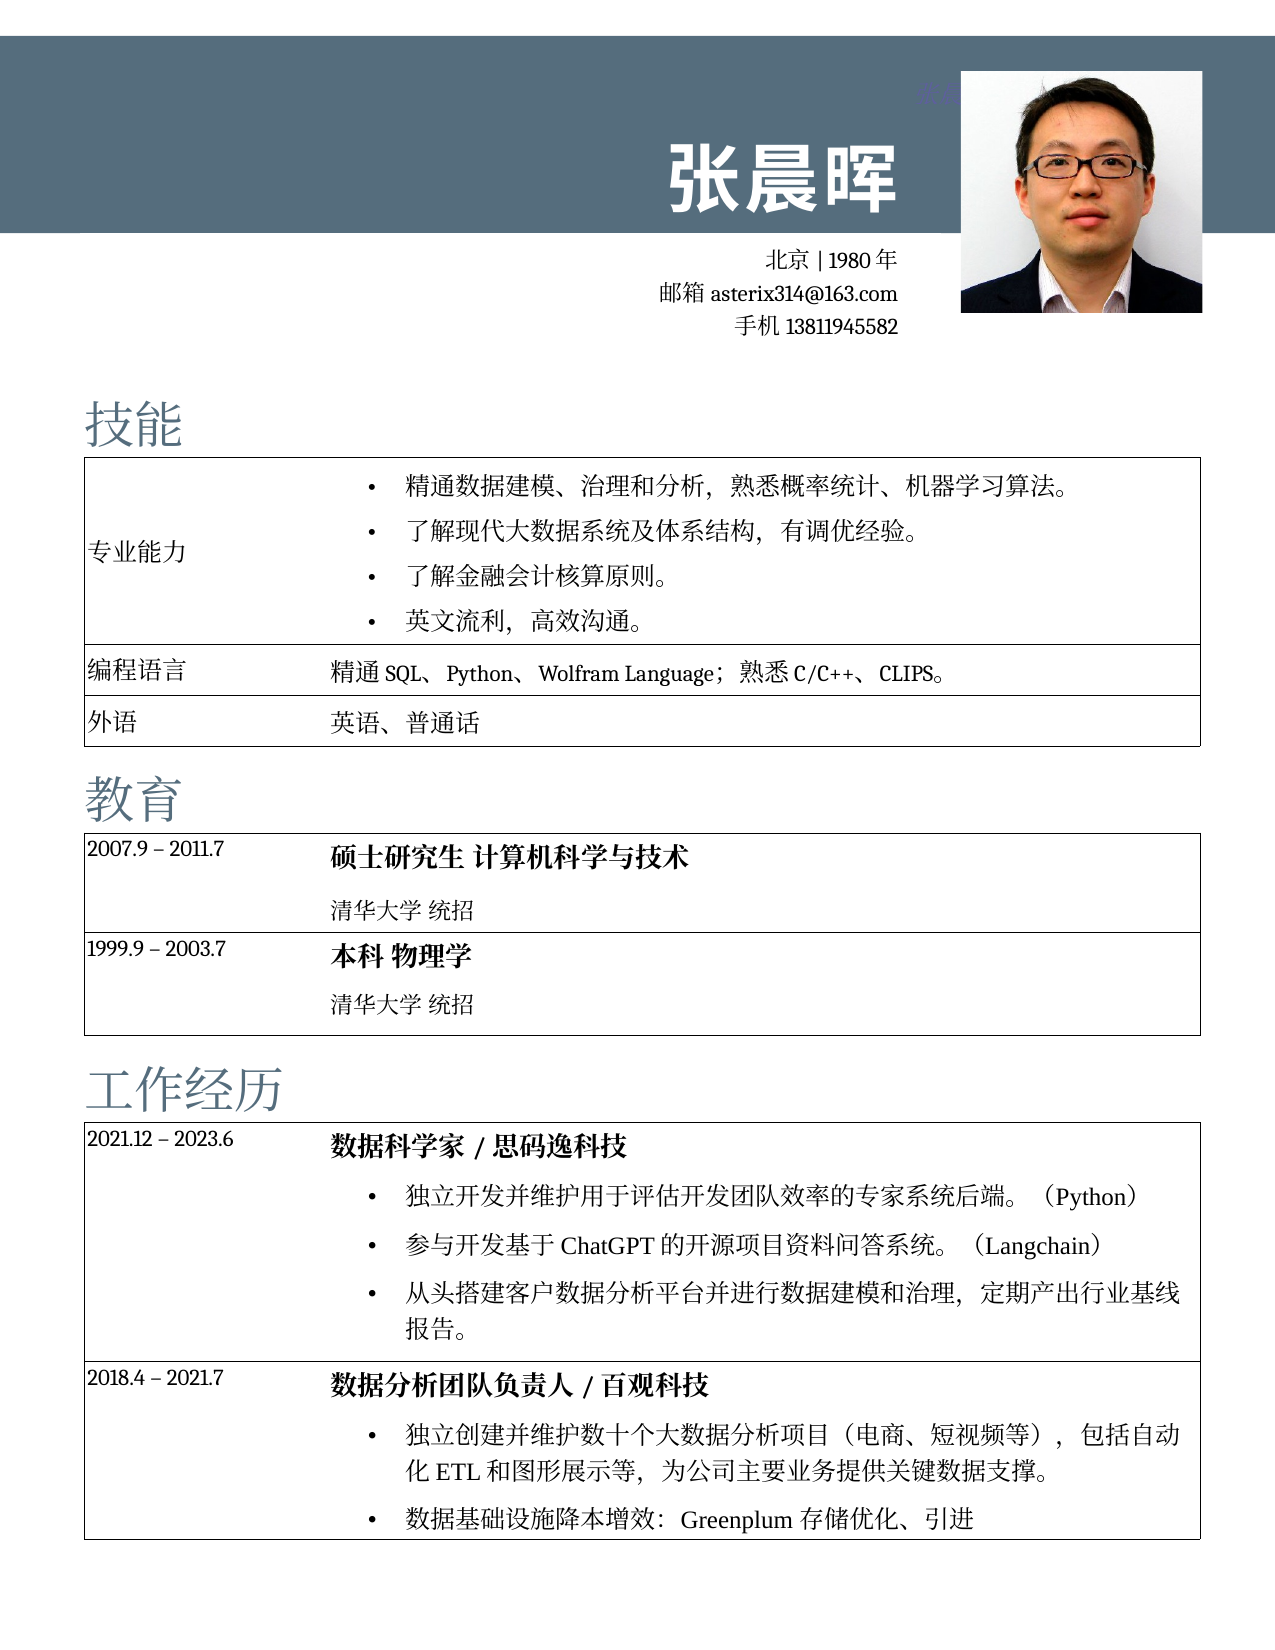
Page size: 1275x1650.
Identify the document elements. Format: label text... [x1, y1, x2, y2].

table_cell 本科 物理学 清华大学 统招 [327, 933, 1200, 1035]
table_cell 2007.9 – 2011.7 [85, 834, 312, 932]
table_cell 专业能力 [85, 458, 312, 643]
table_cell [313, 1362, 327, 1539]
table_cell 教育 [84, 747, 1200, 833]
table_cell 数据科学家 / 思码逸科技 独立开发并维护用于评估开发团队效率的专家系统后端。（Python） 参与开发基于ChatGPT的开源项目资料问答系统。（Langchain） 从头搭建客户数据分析平台并进行数据建模和治理，定期产出行业基线报告。 [327, 1123, 1200, 1361]
table_cell 硕士研究生 计算机科学与技术 清华大学 统招 [327, 834, 1200, 932]
table_cell 工作经历 [84, 1036, 1200, 1122]
subtitle 张晨晖 [99, 134, 898, 224]
text 北京 | 1980年 [99, 242, 898, 275]
table_cell 1999.9 – 2003.7 [85, 933, 312, 1035]
table_cell 外语 [85, 696, 312, 746]
text 邮箱 asterix314@163.com [99, 275, 898, 308]
table_cell [313, 1123, 327, 1361]
table_cell 2018.4 – 2021.7 [85, 1362, 312, 1539]
table_cell 编程语言 [85, 645, 312, 694]
table_cell [313, 933, 327, 1035]
text 手机 13811945582 [99, 308, 898, 341]
picture [960, 71, 1203, 313]
table_cell 英语、普通话 [327, 696, 1200, 746]
table_cell 数据分析团队负责人 / 百观科技 独立创建并维护数十个大数据分析项目（电商、短视频等），包括自动化ETL和图形展示等，为公司主要业务提供关键数据支撑。 数据基础设施降本增效：Greenplum 存储优化、引进 [327, 1362, 1200, 1539]
table_cell 2021.12 – 2023.6 [85, 1123, 312, 1361]
table_cell 精通SQL、Python、Wolfram Language；熟悉C/C++、CLIPS。 [327, 645, 1200, 694]
table_cell [313, 458, 327, 643]
table_cell [313, 696, 327, 746]
table_cell [313, 834, 327, 932]
table_cell 精通数据建模、治理和分析，熟悉概率统计、机器学习算法。 了解现代大数据系统及体系结构，有调优经验。 了解金融会计核算原则。 英文流利，高效沟通。 [327, 458, 1200, 643]
table_header 技能 [84, 370, 1200, 457]
table_cell [313, 645, 327, 694]
